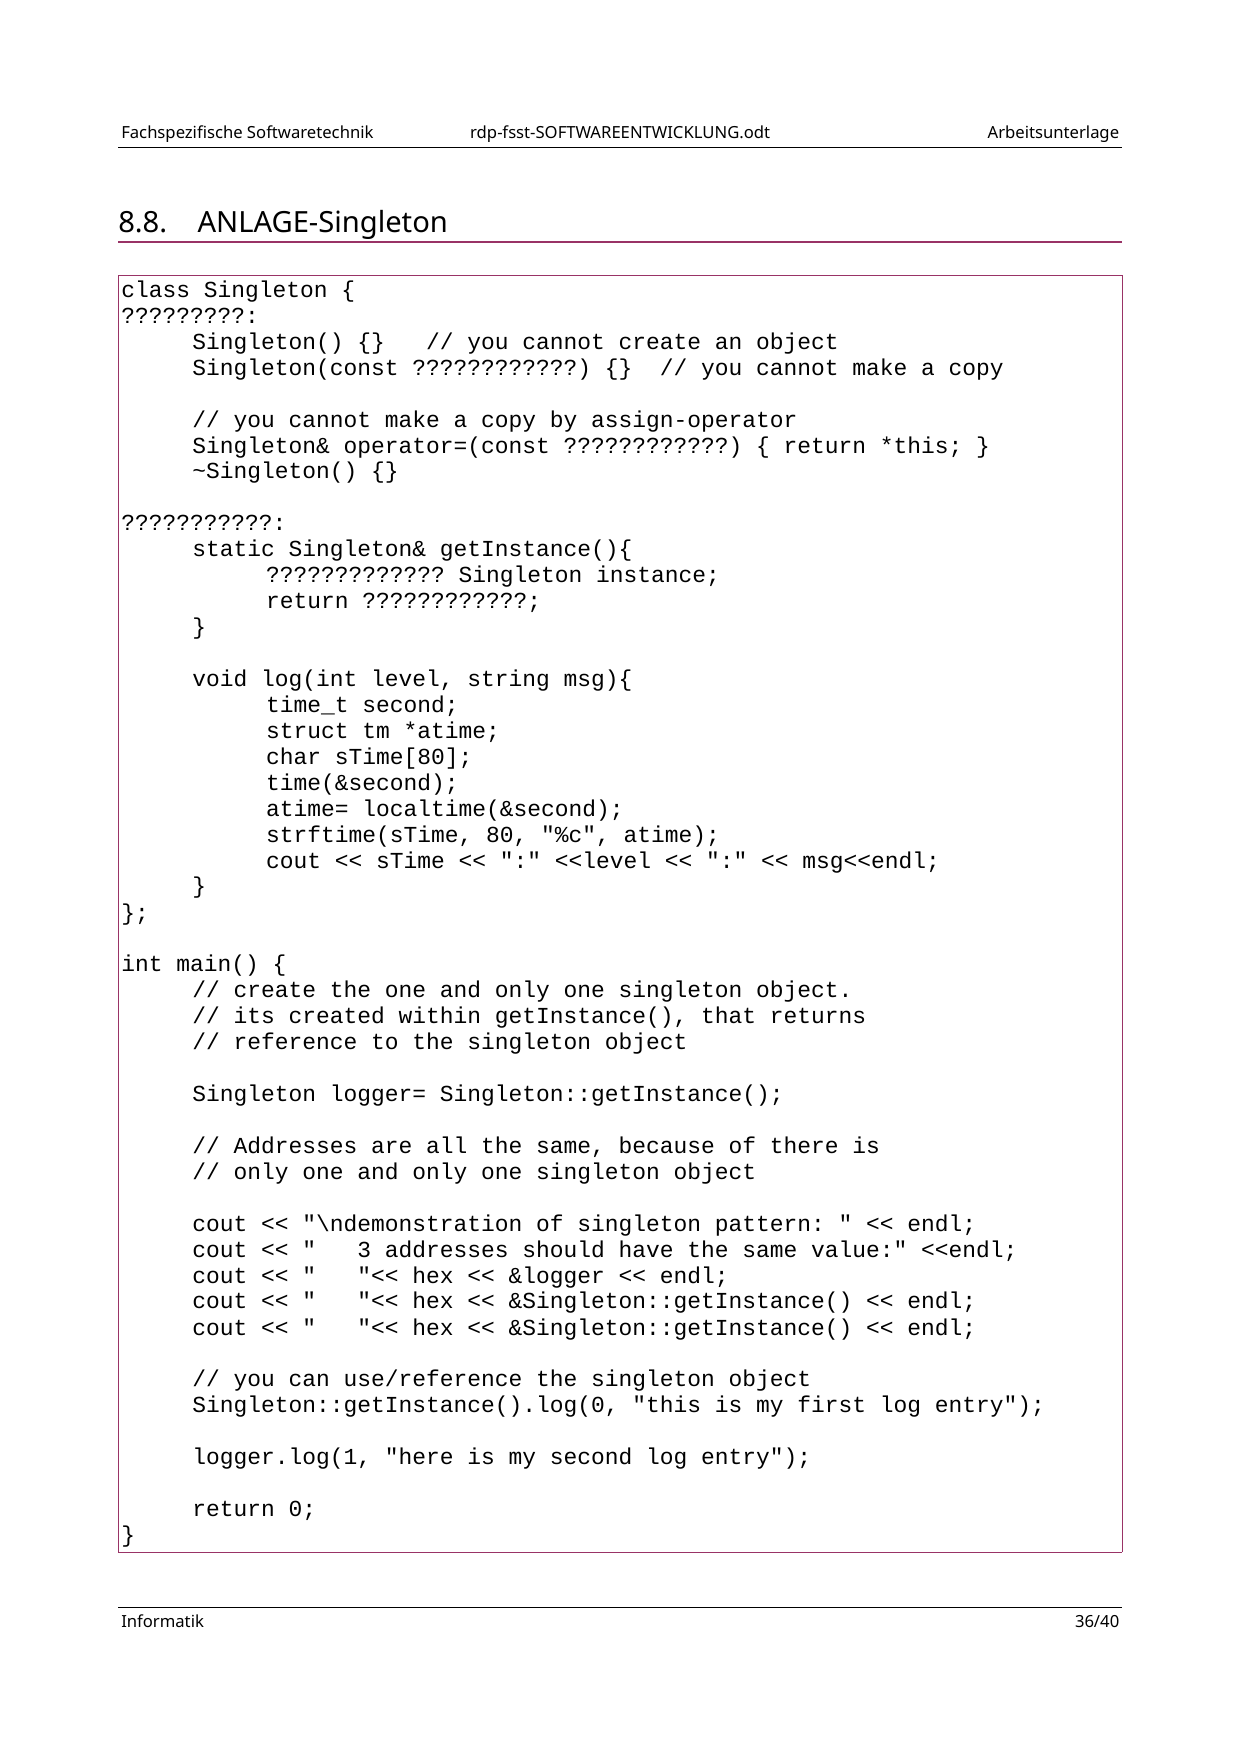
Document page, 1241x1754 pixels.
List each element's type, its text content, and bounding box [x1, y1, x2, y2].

text ????????????? Singleton instance; [119, 561, 1122, 587]
text class Singleton { [119, 276, 1122, 301]
text Singleton& operator=(const ????????????) { return *this; } [119, 431, 1122, 457]
text strftime(sTime, 80, "%c", atime); [119, 820, 1122, 846]
text void log(int level, string msg){ [119, 664, 1122, 690]
text // create the one and only one singleton object. [119, 976, 1122, 1002]
text // Addresses are all the same, because of there is [119, 1131, 1122, 1157]
text atime= localtime(&second); [119, 794, 1122, 820]
text time_t second; [119, 690, 1122, 716]
text } [119, 612, 1122, 638]
text return 0; [119, 1494, 1122, 1520]
text ~Singleton() {} [119, 457, 1122, 483]
text Singleton logger= Singleton::getInstance(); [119, 1079, 1122, 1105]
text cout << "\ndemonstration of singleton pattern: " << endl; [119, 1209, 1122, 1235]
text // you can use/reference the singleton object [119, 1365, 1122, 1391]
text Singleton(const ????????????) {} // you cannot make a copy [119, 353, 1122, 379]
text time(&second); [119, 768, 1122, 794]
text } [119, 1520, 1122, 1552]
text cout << " "<< hex << &Singleton::getInstance() << endl; [119, 1287, 1122, 1313]
text int main() { [119, 950, 1122, 976]
text logger.log(1, "here is my second log entry"); [119, 1442, 1122, 1468]
text cout << sTime << ":" <<level << ":" << msg<<endl; [119, 846, 1122, 872]
text cout << " 3 addresses should have the same value:" <<endl; [119, 1235, 1122, 1261]
text }; [119, 898, 1122, 924]
text // reference to the singleton object [119, 1027, 1122, 1053]
text char sTime[80]; [119, 742, 1122, 768]
text cout << " "<< hex << &logger << endl; [119, 1261, 1122, 1287]
text // you cannot make a copy by assign-operator [119, 405, 1122, 431]
text cout << " "<< hex << &Singleton::getInstance() << endl; [119, 1313, 1122, 1339]
text // its created within getInstance(), that returns [119, 1002, 1122, 1027]
subtitle ANLAGE-Singleton [118, 201, 1122, 241]
text // only one and only one singleton object [119, 1157, 1122, 1183]
text } [119, 872, 1122, 898]
text return ????????????; [119, 587, 1122, 612]
text struct tm *atime; [119, 716, 1122, 742]
text ?????????: [119, 301, 1122, 327]
text Singleton::getInstance().log(0, "this is my first log entry"); [119, 1391, 1122, 1417]
text Singleton() {} // you cannot create an object [119, 327, 1122, 353]
text ???????????: [119, 509, 1122, 535]
text static Singleton& getInstance(){ [119, 535, 1122, 561]
